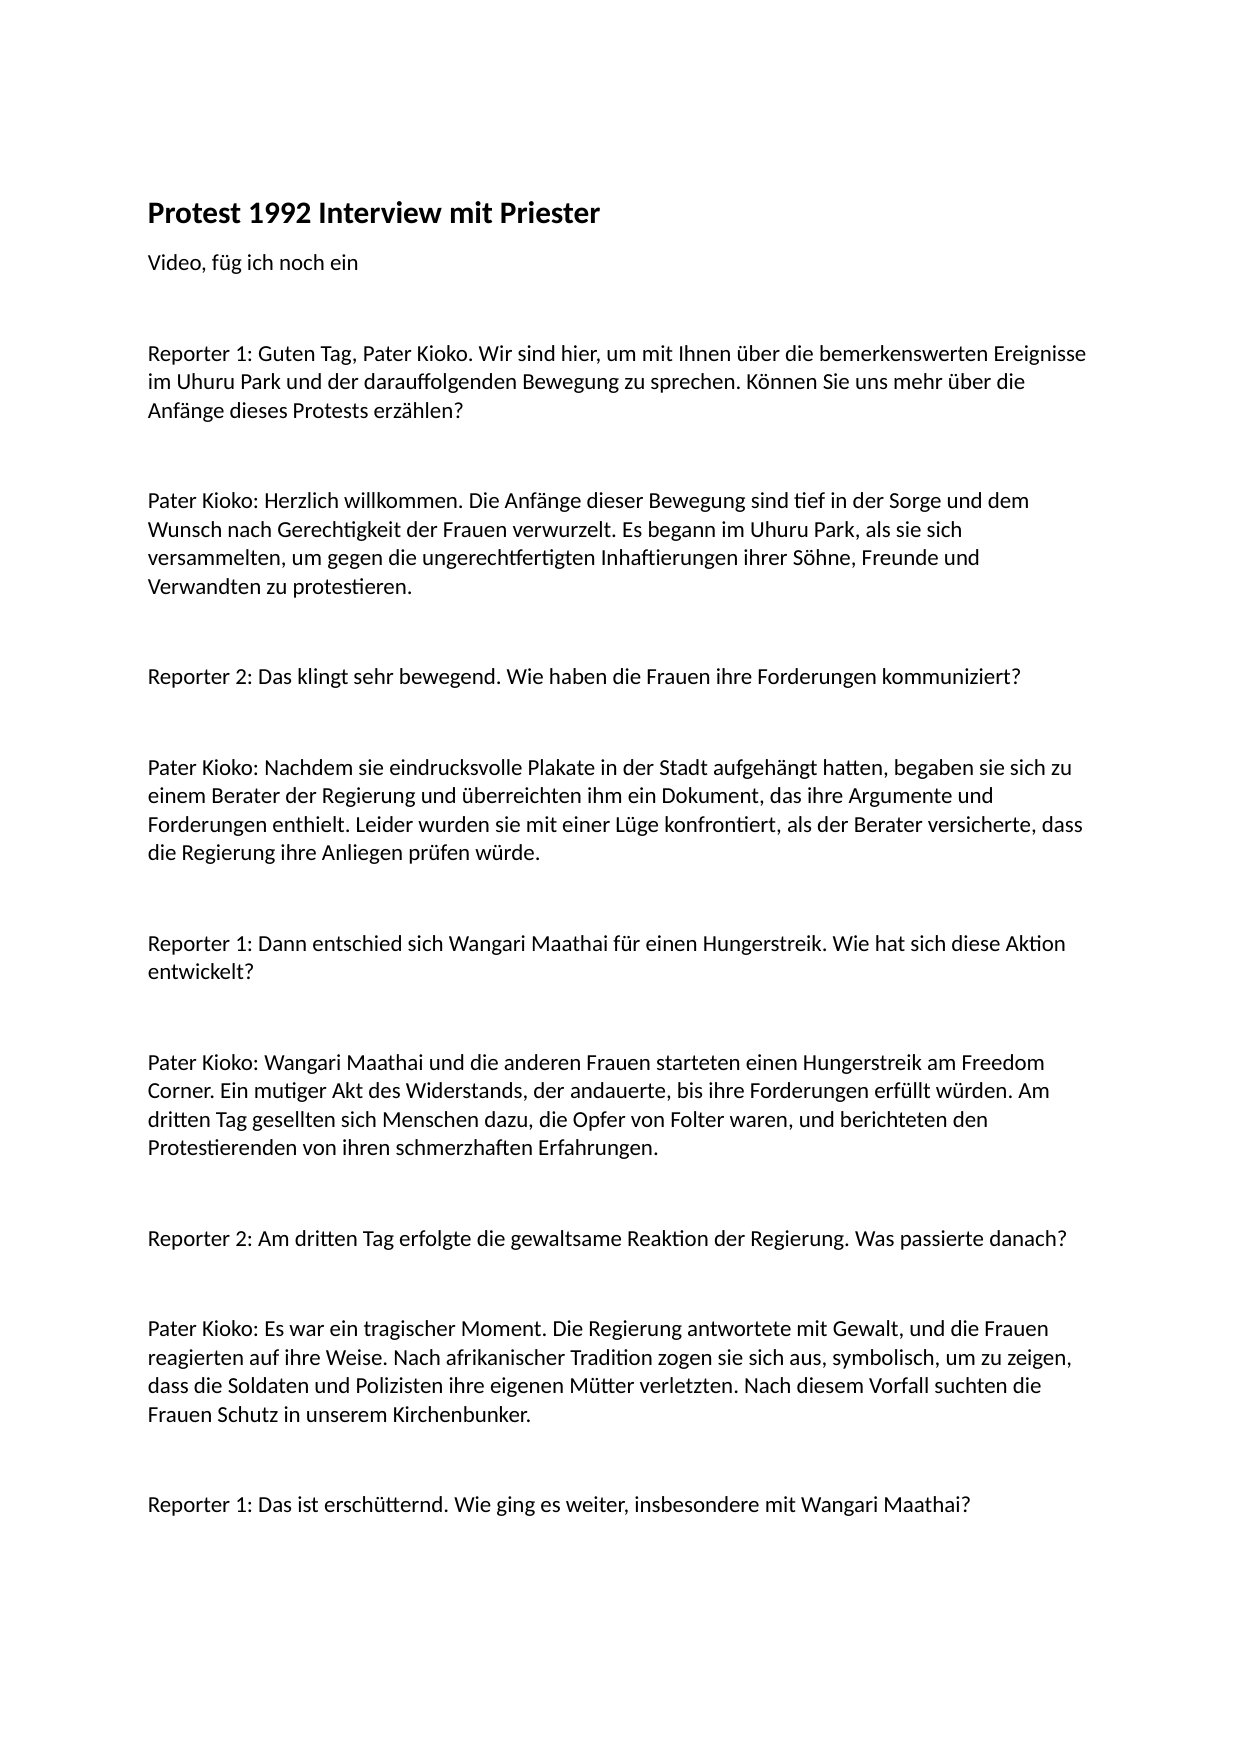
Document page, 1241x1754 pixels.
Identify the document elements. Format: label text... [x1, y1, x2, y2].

text Protest 1992 Interview mit Priester [148, 193, 1093, 231]
text Pater Kioko: Herzlich willkommen. Die Anfänge dieser Bewegung sind tief in der Sorge und dem Wunsch nach Gerechtigkeit der Frauen verwurzelt. Es begann im Uhuru Park, als sie sich versammelten, um gegen die ungerechtfertigten Inhaftierungen ihrer Söhne, Freunde und Verwandten zu protestieren. [148, 486, 1093, 600]
text Video, füg ich noch ein [148, 248, 1093, 276]
text Reporter 2: Das klingt sehr bewegend. Wie haben die Frauen ihre Forderungen kommuniziert? [148, 662, 1093, 690]
text Reporter 1: Dann entschied sich Wangari Maathai für einen Hungerstreik. Wie hat sich diese Aktion entwickelt? [148, 929, 1093, 985]
text Pater Kioko: Wangari Maathai und die anderen Frauen starteten einen Hungerstreik am Freedom Corner. Ein mutiger Akt des Widerstands, der andauerte, bis ihre Forderungen erfüllt würden. Am dritten Tag gesellten sich Menschen dazu, die Opfer von Folter waren, und berichteten den Protestierenden von ihren schmerzhaften Erfahrungen. [148, 1048, 1093, 1161]
text Pater Kioko: Es war ein tragischer Moment. Die Regierung antwortete mit Gewalt, und die Frauen reagierten auf ihre Weise. Nach afrikanischer Tradition zogen sie sich aus, symbolisch, um zu zeigen, dass die Soldaten und Polizisten ihre eigenen Mütter verletzten. Nach diesem Vorfall suchten die Frauen Schutz in unserem Kirchenbunker. [148, 1314, 1093, 1428]
text Pater Kioko: Nachdem sie eindrucksvolle Plakate in der Stadt aufgehängt hatten, begaben sie sich zu einem Berater der Regierung und überreichten ihm ein Dokument, das ihre Argumente und Forderungen enthielt. Leider wurden sie mit einer Lüge konfrontiert, als der Berater versicherte, dass die Regierung ihre Anliegen prüfen würde. [148, 753, 1093, 866]
text Reporter 1: Guten Tag, Pater Kioko. Wir sind hier, um mit Ihnen über die bemerkenswerten Ereignisse im Uhuru Park und der darauffolgenden Bewegung zu sprechen. Können Sie uns mehr über die Anfänge dieses Protests erzählen? [148, 339, 1093, 424]
text Reporter 1: Das ist erschütternd. Wie ging es weiter, insbesondere mit Wangari Maathai? [148, 1490, 1093, 1518]
text Reporter 2: Am dritten Tag erfolgte die gewaltsame Reaktion der Regierung. Was passierte danach? [148, 1224, 1093, 1252]
